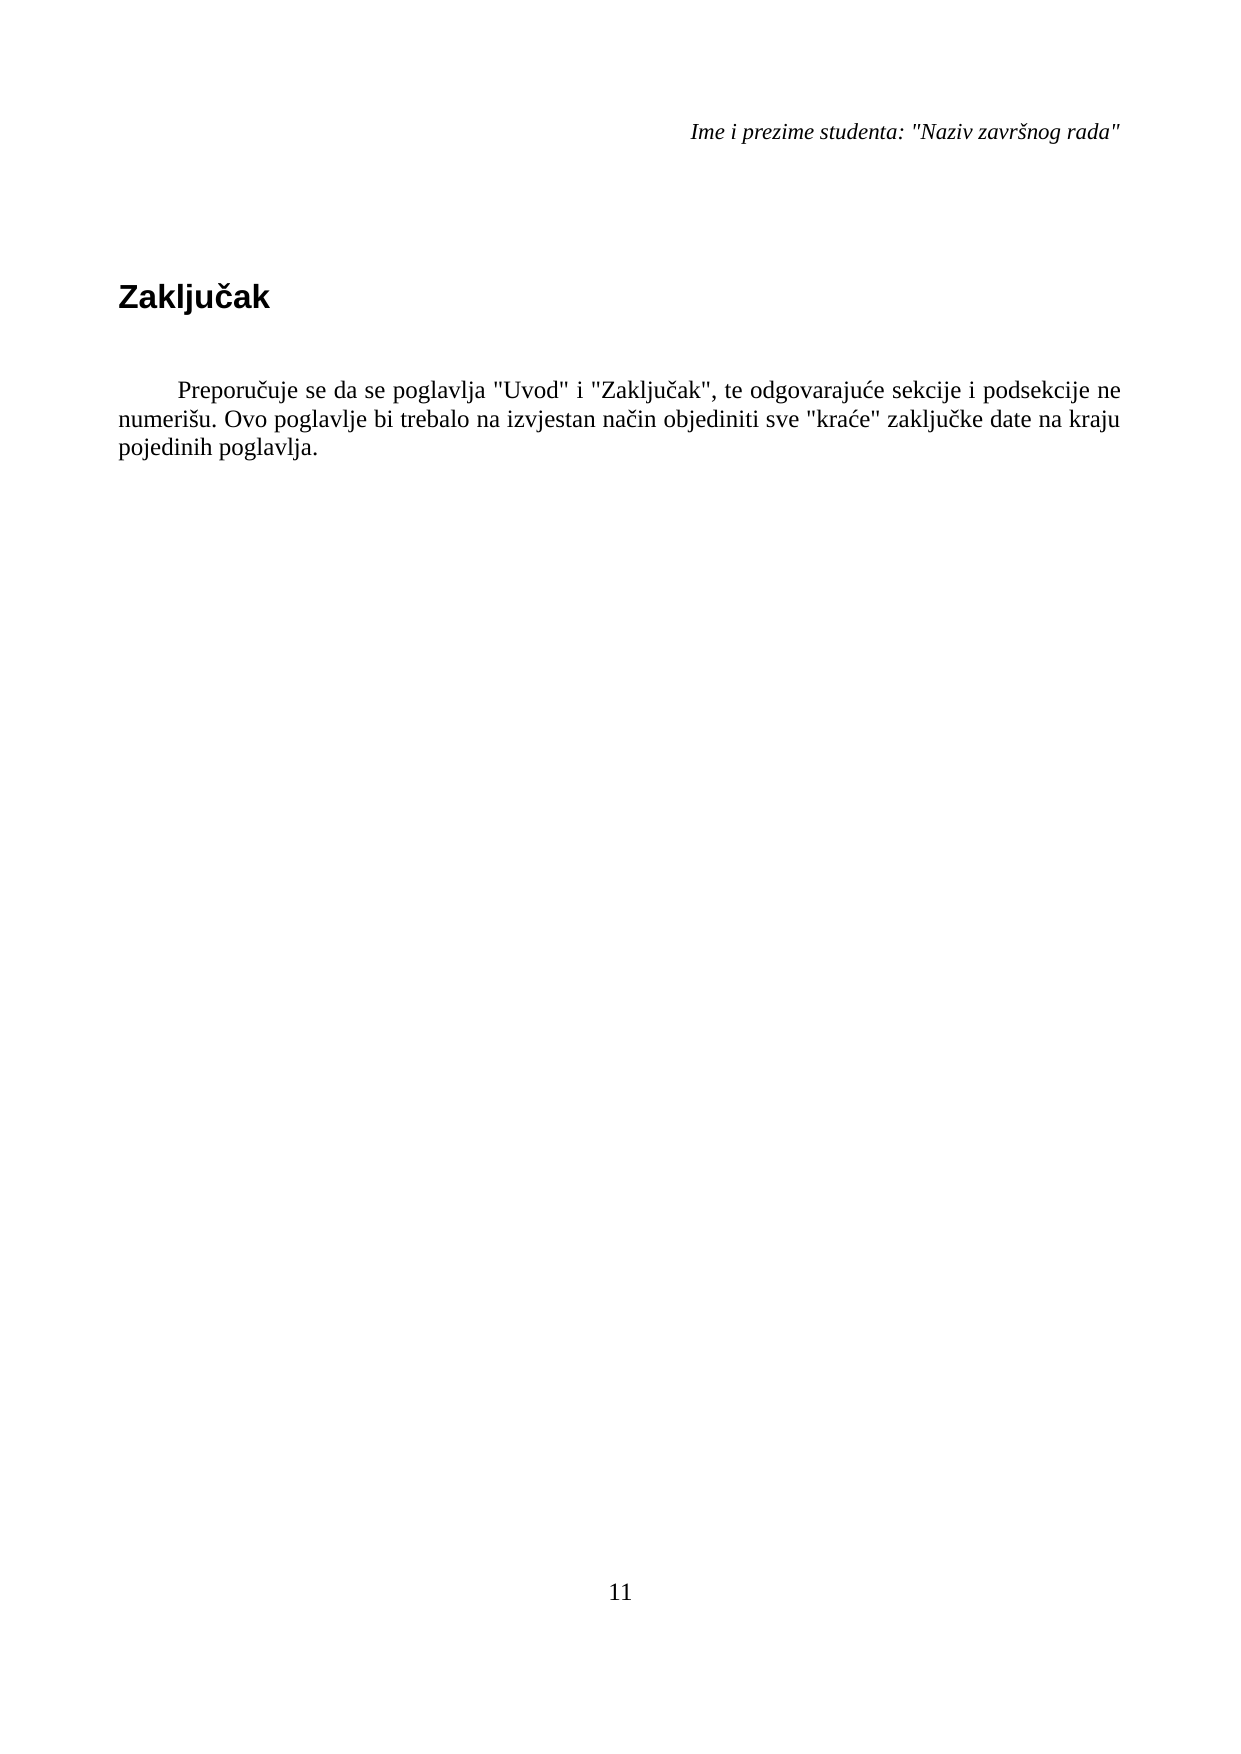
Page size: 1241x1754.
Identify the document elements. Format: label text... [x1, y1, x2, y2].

subtitle Zaključak [118, 277, 1122, 316]
text Preporučuje se da se poglavlja "Uvod" i "Zaključak", te odgovarajuće sekcije i podsekcije ne numerišu. Ovo poglavlje bi trebalo na izvjestan način objediniti sve "kraće" zaključke date na kraju pojedinih poglavlja. [118, 375, 1122, 461]
